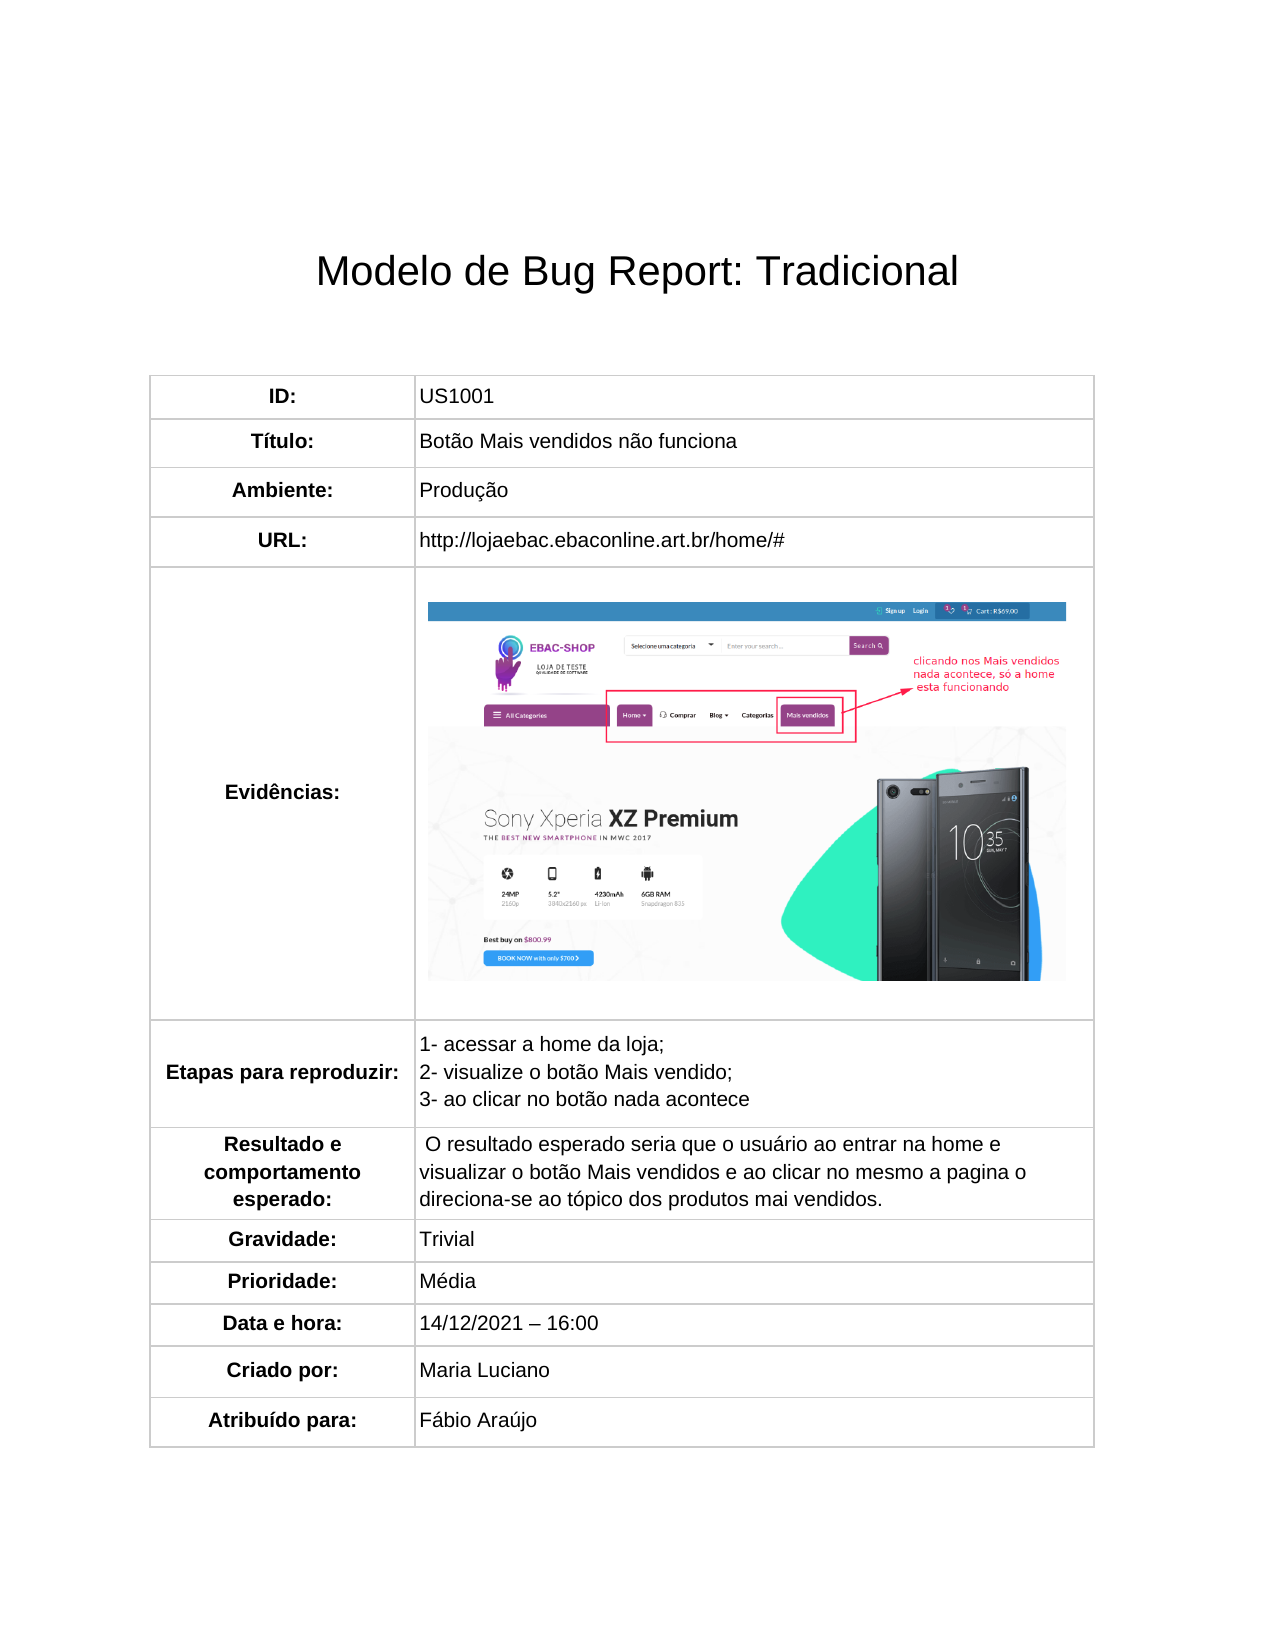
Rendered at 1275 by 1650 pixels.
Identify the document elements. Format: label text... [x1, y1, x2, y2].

table_cell Atribuído para: [151, 1398, 414, 1446]
table_cell Trivial [416, 1220, 1093, 1261]
table_cell 14/12/2021 – 16:00 [416, 1305, 1093, 1345]
table_cell Média [416, 1263, 1093, 1303]
table_cell Maria Luciano [416, 1347, 1093, 1396]
table_cell Produção [416, 468, 1093, 516]
table_cell Etapas para reproduzir: [151, 1021, 414, 1126]
table_cell Criado por: [151, 1347, 414, 1396]
table_cell URL: [151, 518, 414, 566]
table_cell Ambiente: [151, 468, 414, 516]
table_header US1001 [416, 376, 1093, 418]
table_header ID: [151, 376, 414, 418]
table_cell [416, 568, 1093, 1019]
table_cell Data e hora: [151, 1305, 414, 1345]
table_cell Gravidade: [151, 1220, 414, 1261]
table_cell Título: [151, 420, 414, 467]
table_cell O resultado esperado seria que o usuário ao entrar na home e visualizar o botão Mais vendidos e ao clicar no mesmo a pagina o direciona-se ao tópico dos produtos mai vendidos. [416, 1128, 1093, 1219]
table_cell http://lojaebac.ebaconline.art.br/home/# [416, 518, 1093, 566]
picture [428, 602, 1067, 981]
table_cell 1- acessar a home da loja; 2- visualize o botão Mais vendido; 3- ao clicar no botão nada acontece [416, 1021, 1093, 1126]
table_cell Resultado e comportamento esperado: [151, 1128, 414, 1219]
table_cell Evidências: [151, 568, 414, 1019]
table_cell Fábio Araújo [416, 1398, 1093, 1446]
subtitle Modelo de Bug Report: Tradicional [150, 247, 1125, 295]
table_cell Botão Mais vendidos não funciona [416, 420, 1093, 467]
table_cell Prioridade: [151, 1263, 414, 1303]
